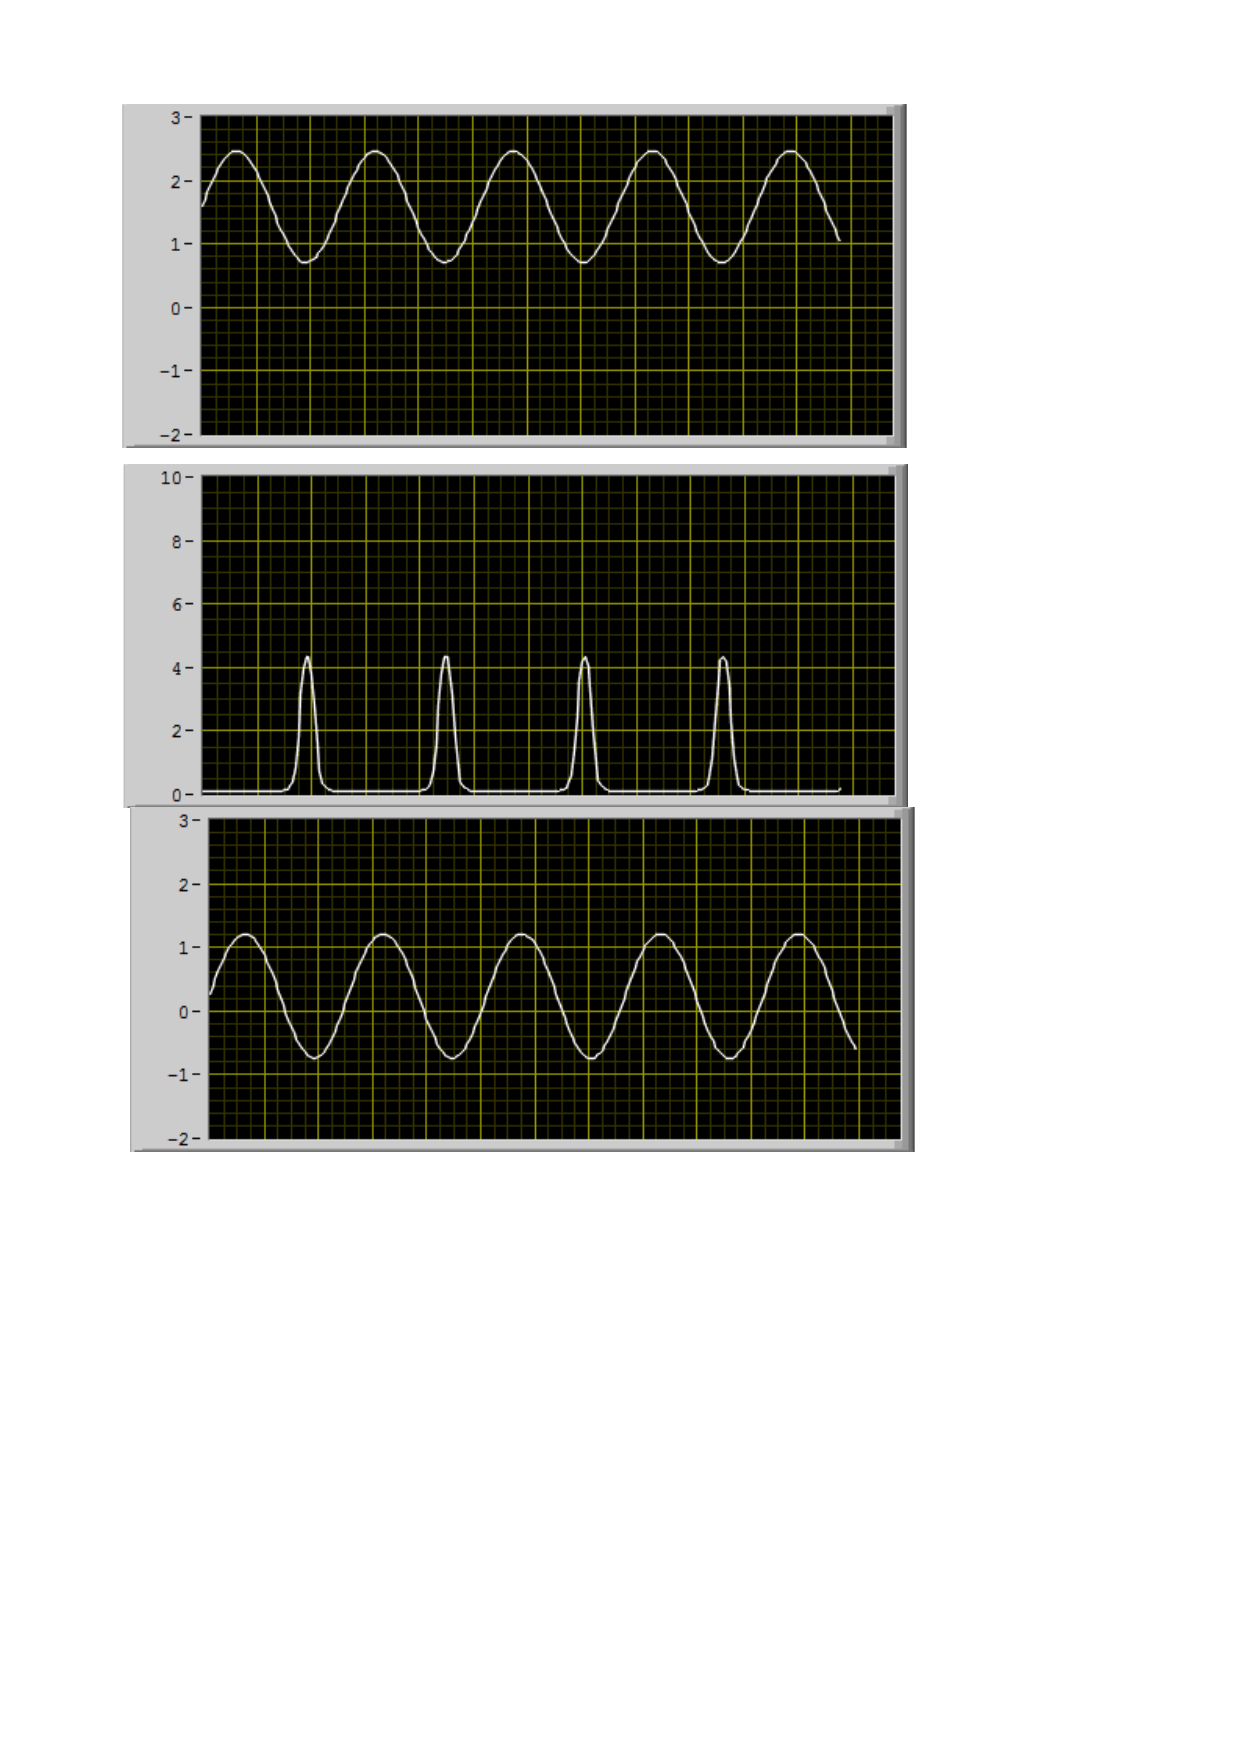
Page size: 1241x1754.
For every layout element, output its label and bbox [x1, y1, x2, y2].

picture [123, 464, 915, 1152]
picture [122, 104, 907, 448]
